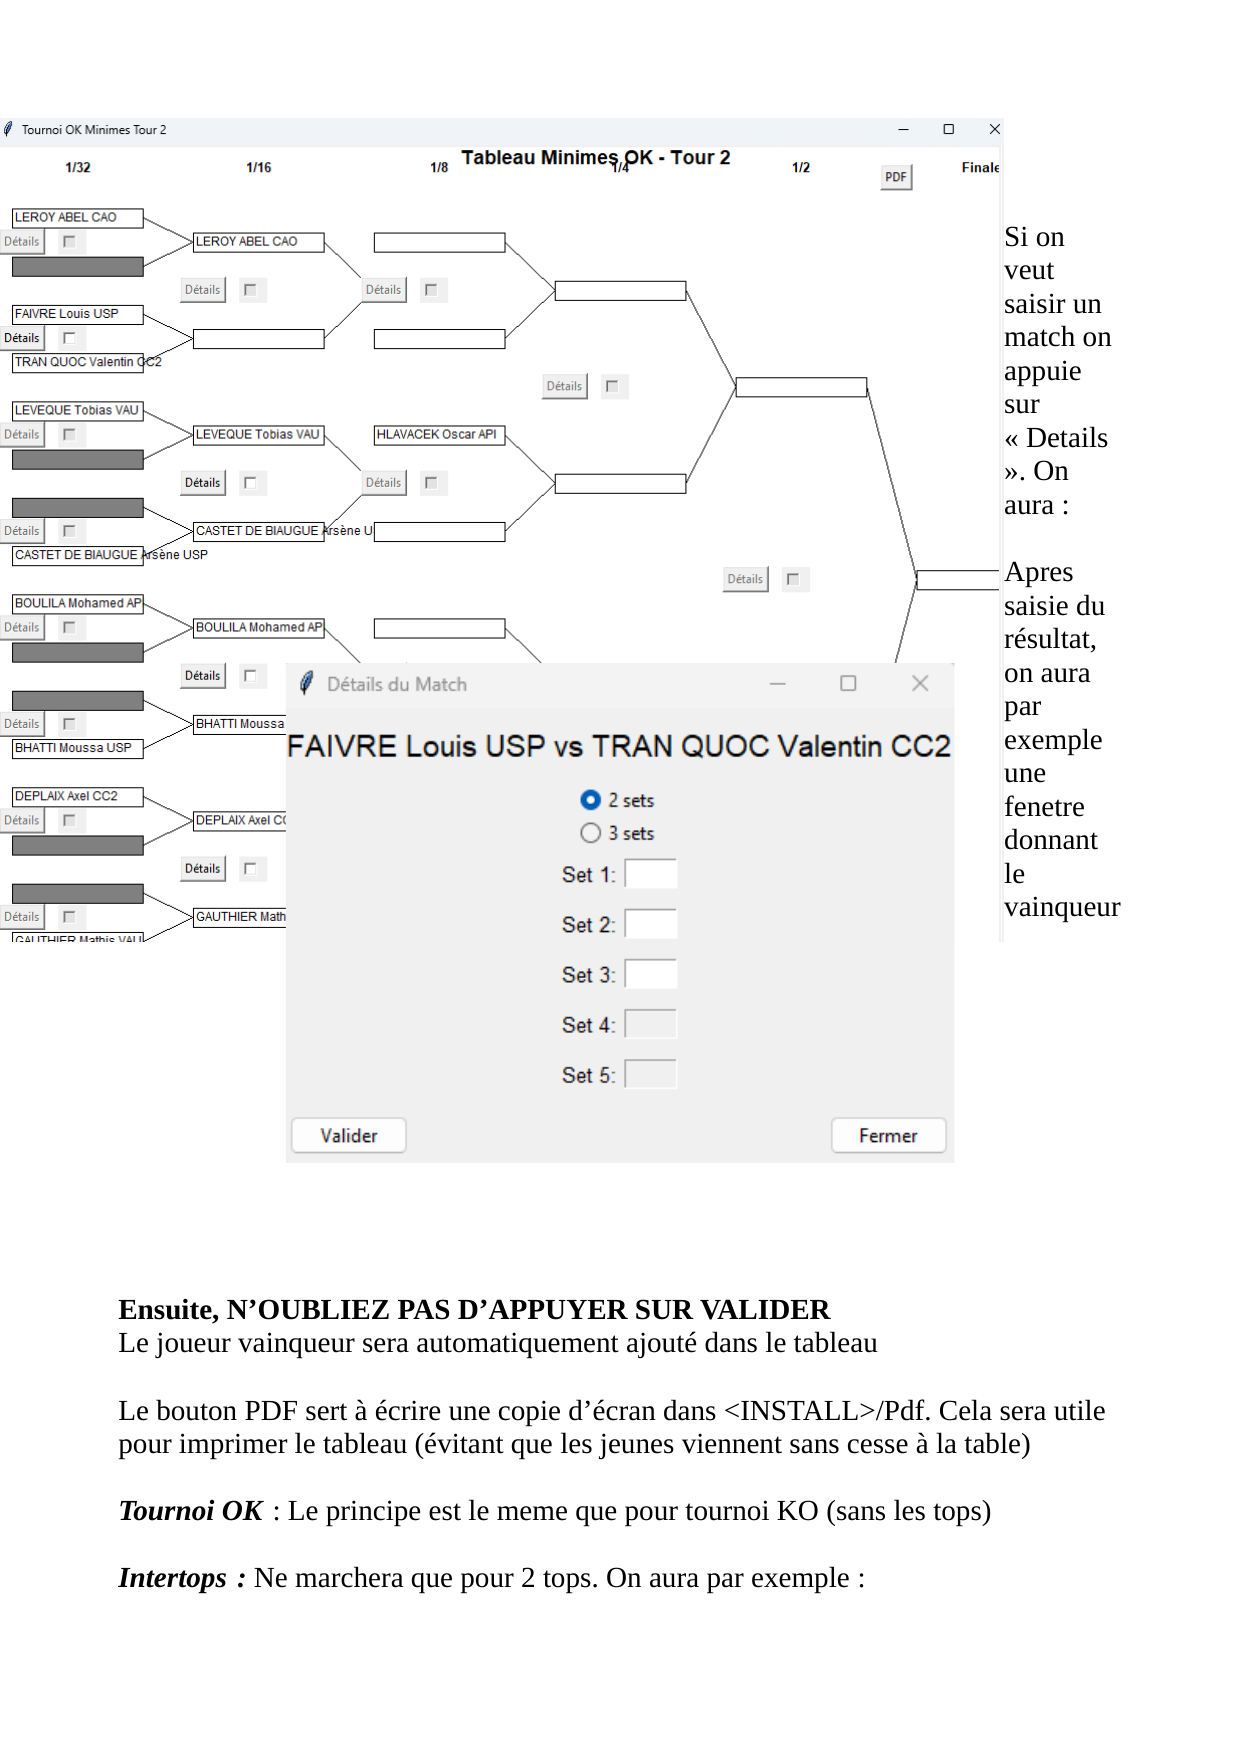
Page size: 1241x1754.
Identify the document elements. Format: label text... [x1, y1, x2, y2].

text Ensuite, N’OUBLIEZ PAS D’APPUYER SUR VALIDER [118, 1292, 1122, 1326]
text Apres saisie du résultat, on aura par exemple une fenetre donnant le vainqueur [1004, 554, 1122, 923]
text Tournoi OK : Le principe est le meme que pour tournoi KO (sans les tops) [118, 1493, 1122, 1527]
picture [0, 118, 1004, 1163]
text Si on veut saisir un match on appuie sur « Details ». On aura : [1004, 219, 1122, 521]
text Intertops : Ne marchera que pour 2 tops. On aura par exemple : [118, 1560, 1122, 1594]
text Le joueur vainqueur sera automatiquement ajouté dans le tableau [118, 1326, 1122, 1359]
text Le bouton PDF sert à écrire une copie d’écran dans <INSTALL>/Pdf. Cela sera utile pour imprimer le tableau (évitant que les jeunes viennent sans cesse à la table) [118, 1393, 1122, 1460]
